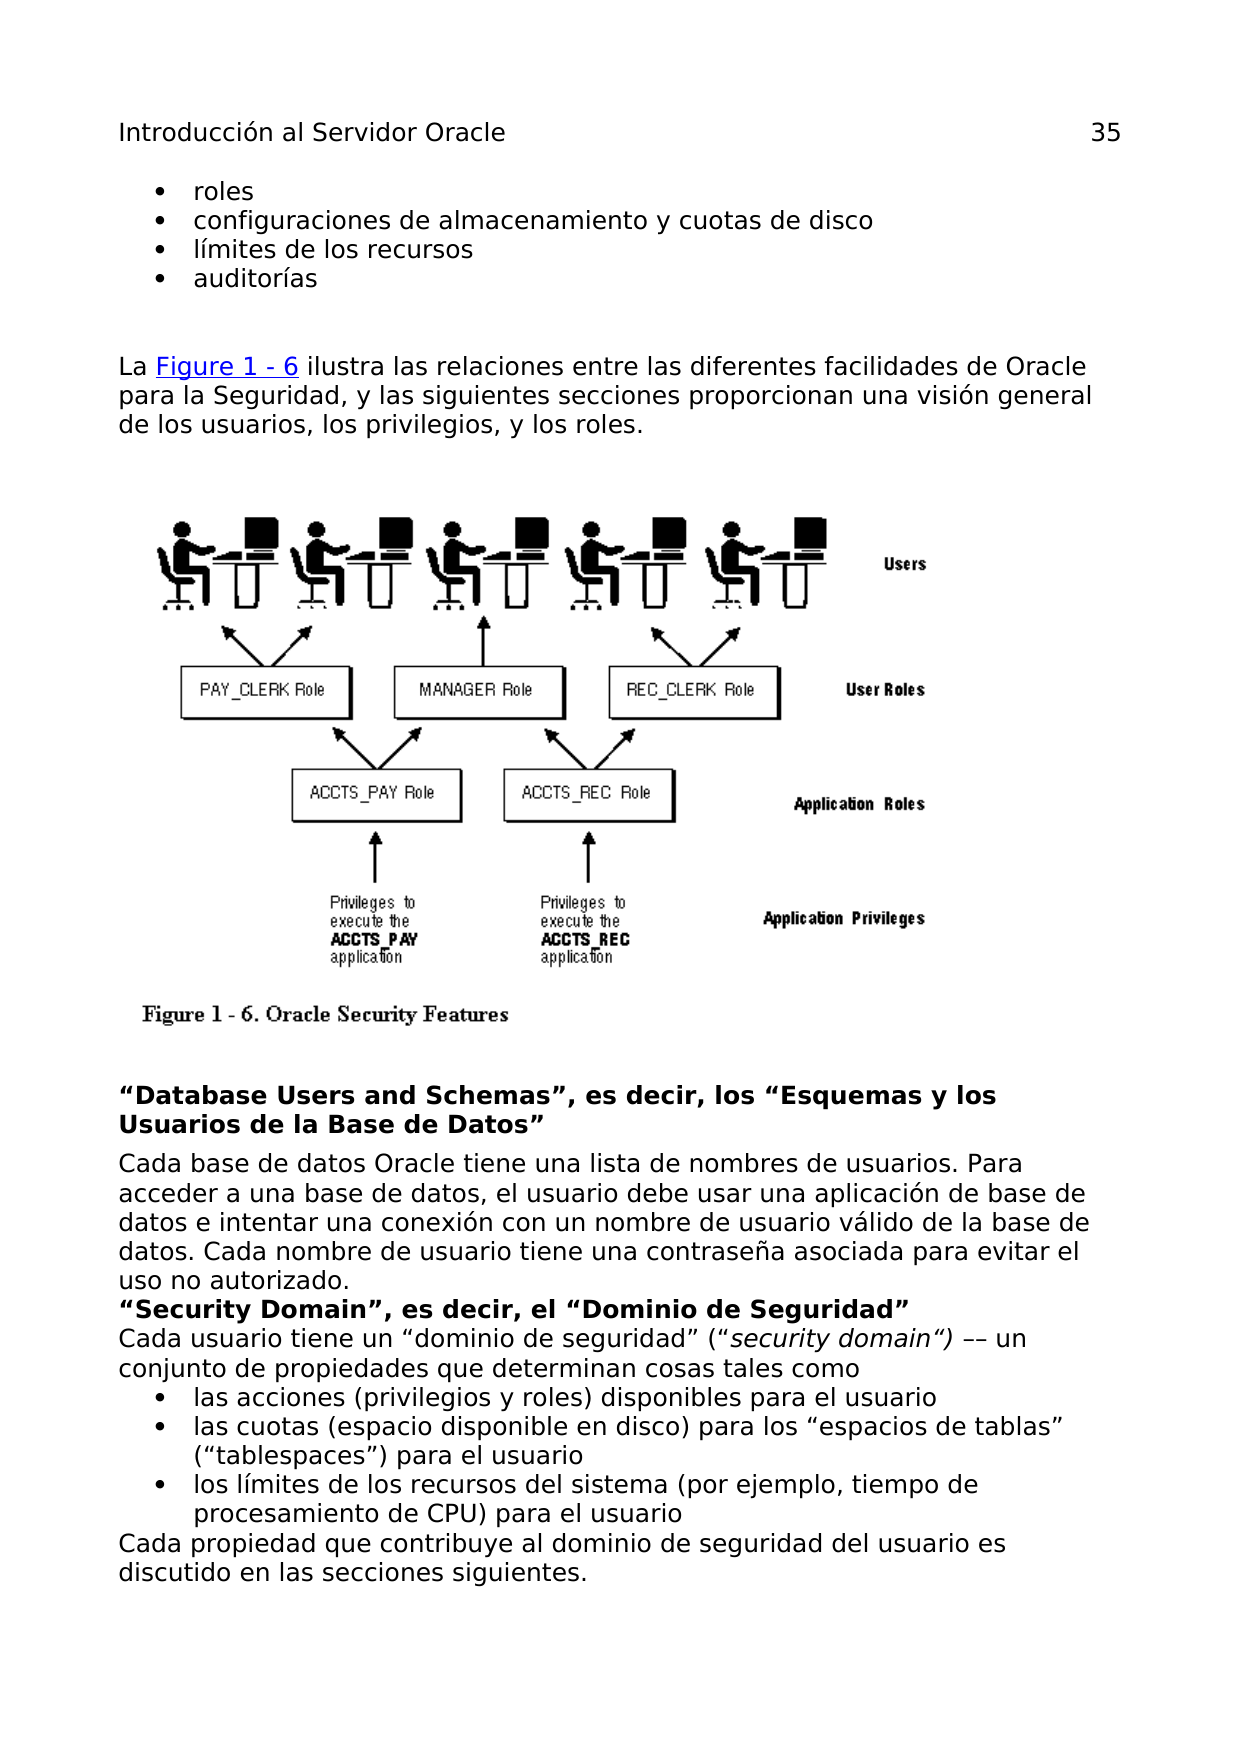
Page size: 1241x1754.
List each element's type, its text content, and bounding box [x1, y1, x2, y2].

text Cada propiedad que contribuye al dominio de seguridad del usuario es discutido en las secciones siguientes. [118, 1529, 1122, 1587]
list los límites de los recursos del sistema (por ejemplo, tiempo de procesamiento de CPU) para el usuario [156, 1470, 1122, 1529]
list configuraciones de almacenamiento y cuotas de disco [156, 206, 1122, 235]
text Cada usuario tiene un “dominio de seguridad” (“security domain“) –– un conjunto de propiedades que determinan cosas tales como [118, 1324, 1122, 1383]
list auditorías [156, 264, 1122, 293]
text “Security Domain”, es decir, el “Dominio de Seguridad” [118, 1295, 1122, 1324]
list roles [156, 177, 1122, 206]
text Cada base de datos Oracle tiene una lista de nombres de usuarios. Para acceder a una base de datos, el usuario debe usar una aplicación de base de datos e intentar una conexión con un nombre de usuario válido de la base de datos. Cada nombre de usuario tiene una contraseña asociada para evitar el uso no autorizado. [118, 1149, 1122, 1295]
picture [134, 506, 1100, 1033]
text La Figure 1 - 6 ilustra las relaciones entre las diferentes facilidades de Oracle para la Seguridad, y las siguientes secciones proporcionan una visión general de los usuarios, los privilegios, y los roles. [118, 352, 1122, 439]
list las acciones (privilegios y roles) disponibles para el usuario [156, 1383, 1122, 1412]
text “Database Users and Schemas”, es decir, los “Esquemas y los Usuarios de la Base de Datos” [118, 1081, 1122, 1139]
list límites de los recursos [156, 235, 1122, 264]
list las cuotas (espacio disponible en disco) para los “espacios de tablas” (“tablespaces”) para el usuario [156, 1412, 1122, 1470]
